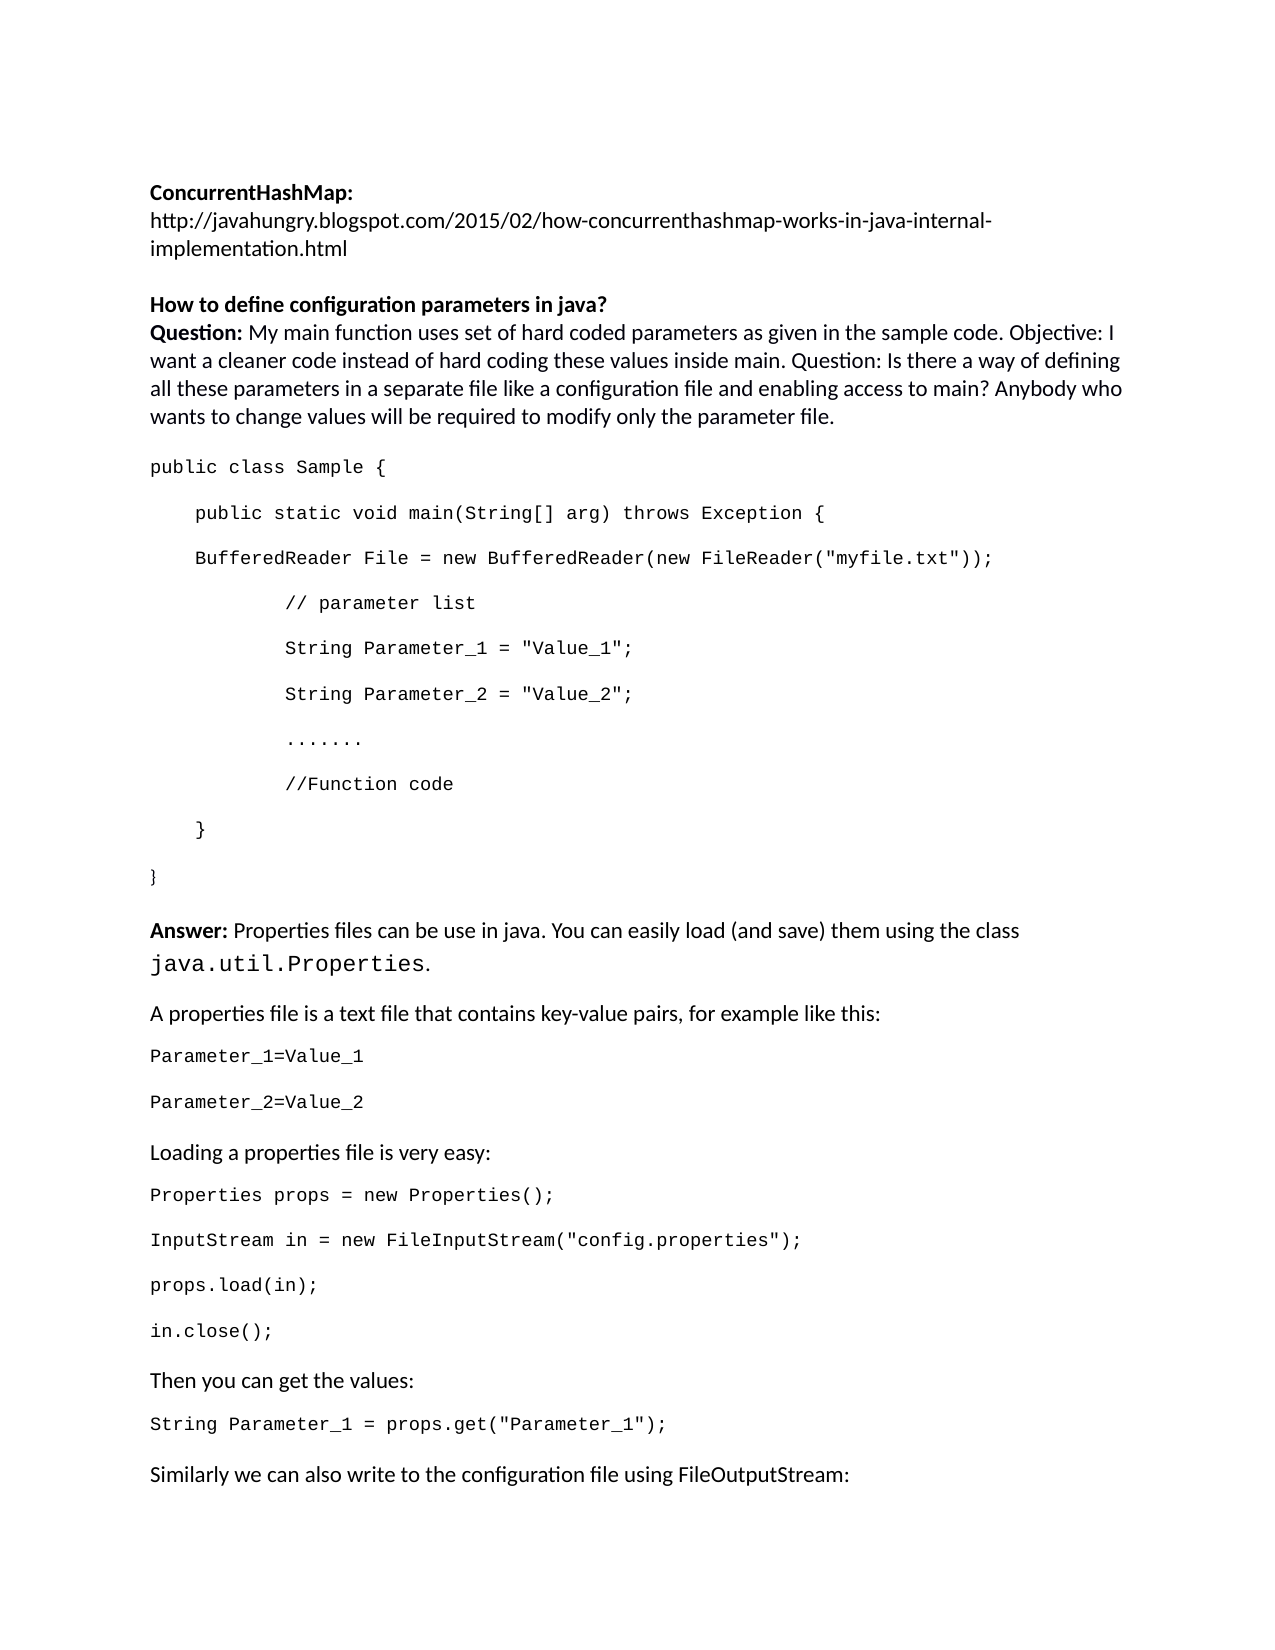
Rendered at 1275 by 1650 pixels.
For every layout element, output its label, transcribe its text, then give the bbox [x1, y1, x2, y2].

text //Function code [150, 775, 1125, 796]
text BufferedReader File = new BufferedReader(new FileReader("myfile.txt")); [150, 549, 1125, 570]
text String Parameter_1 = props.get("Parameter_1"); [150, 1415, 1125, 1436]
text Loading a properties file is very easy: [150, 1138, 1125, 1166]
text ....... [150, 729, 1125, 751]
text How to define configuration parameters in java? [150, 290, 1125, 318]
text props.load(in); [150, 1276, 1125, 1297]
text ConcurrentHashMap: [150, 178, 1125, 206]
text Properties props = new Properties(); [150, 1186, 1125, 1207]
text Then you can get the values: [150, 1367, 1125, 1395]
text String Parameter_2 = "Value_2"; [150, 684, 1125, 706]
text InputStream in = new FileInputStream("config.properties"); [150, 1231, 1125, 1252]
text Parameter_2=Value_2 [150, 1092, 1125, 1114]
text public class Sample { [150, 458, 1125, 479]
text Similarly we can also write to the configuration file using FileOutputStream: [150, 1460, 1125, 1488]
text public static void main(String[] arg) throws Exception { [150, 503, 1125, 525]
text Answer: Properties files can be use in java. You can easily load (and save) them using the class java.util.Properties. [150, 916, 1125, 979]
text http://javahungry.blogspot.com/2015/02/how-concurrenthashmap-works-in-java-internal-implementation.html [150, 206, 1125, 262]
text Parameter_1=Value_1 [150, 1047, 1125, 1068]
text // parameter list [150, 594, 1125, 615]
text String Parameter_1 = "Value_1"; [150, 639, 1125, 660]
text A properties file is a text file that contains key-value pairs, for example like this: [150, 999, 1125, 1027]
text in.close(); [150, 1321, 1125, 1343]
text } [150, 865, 1125, 888]
text Question: My main function uses set of hard coded parameters as given in the sample code. Objective: I want a cleaner code instead of hard coding these values inside main. Question: Is there a way of defining all these parameters in a separate file like a configuration file and enabling access to main? Anybody who wants to change values will be required to modify only the parameter file. [150, 318, 1125, 430]
text } [150, 820, 1125, 841]
